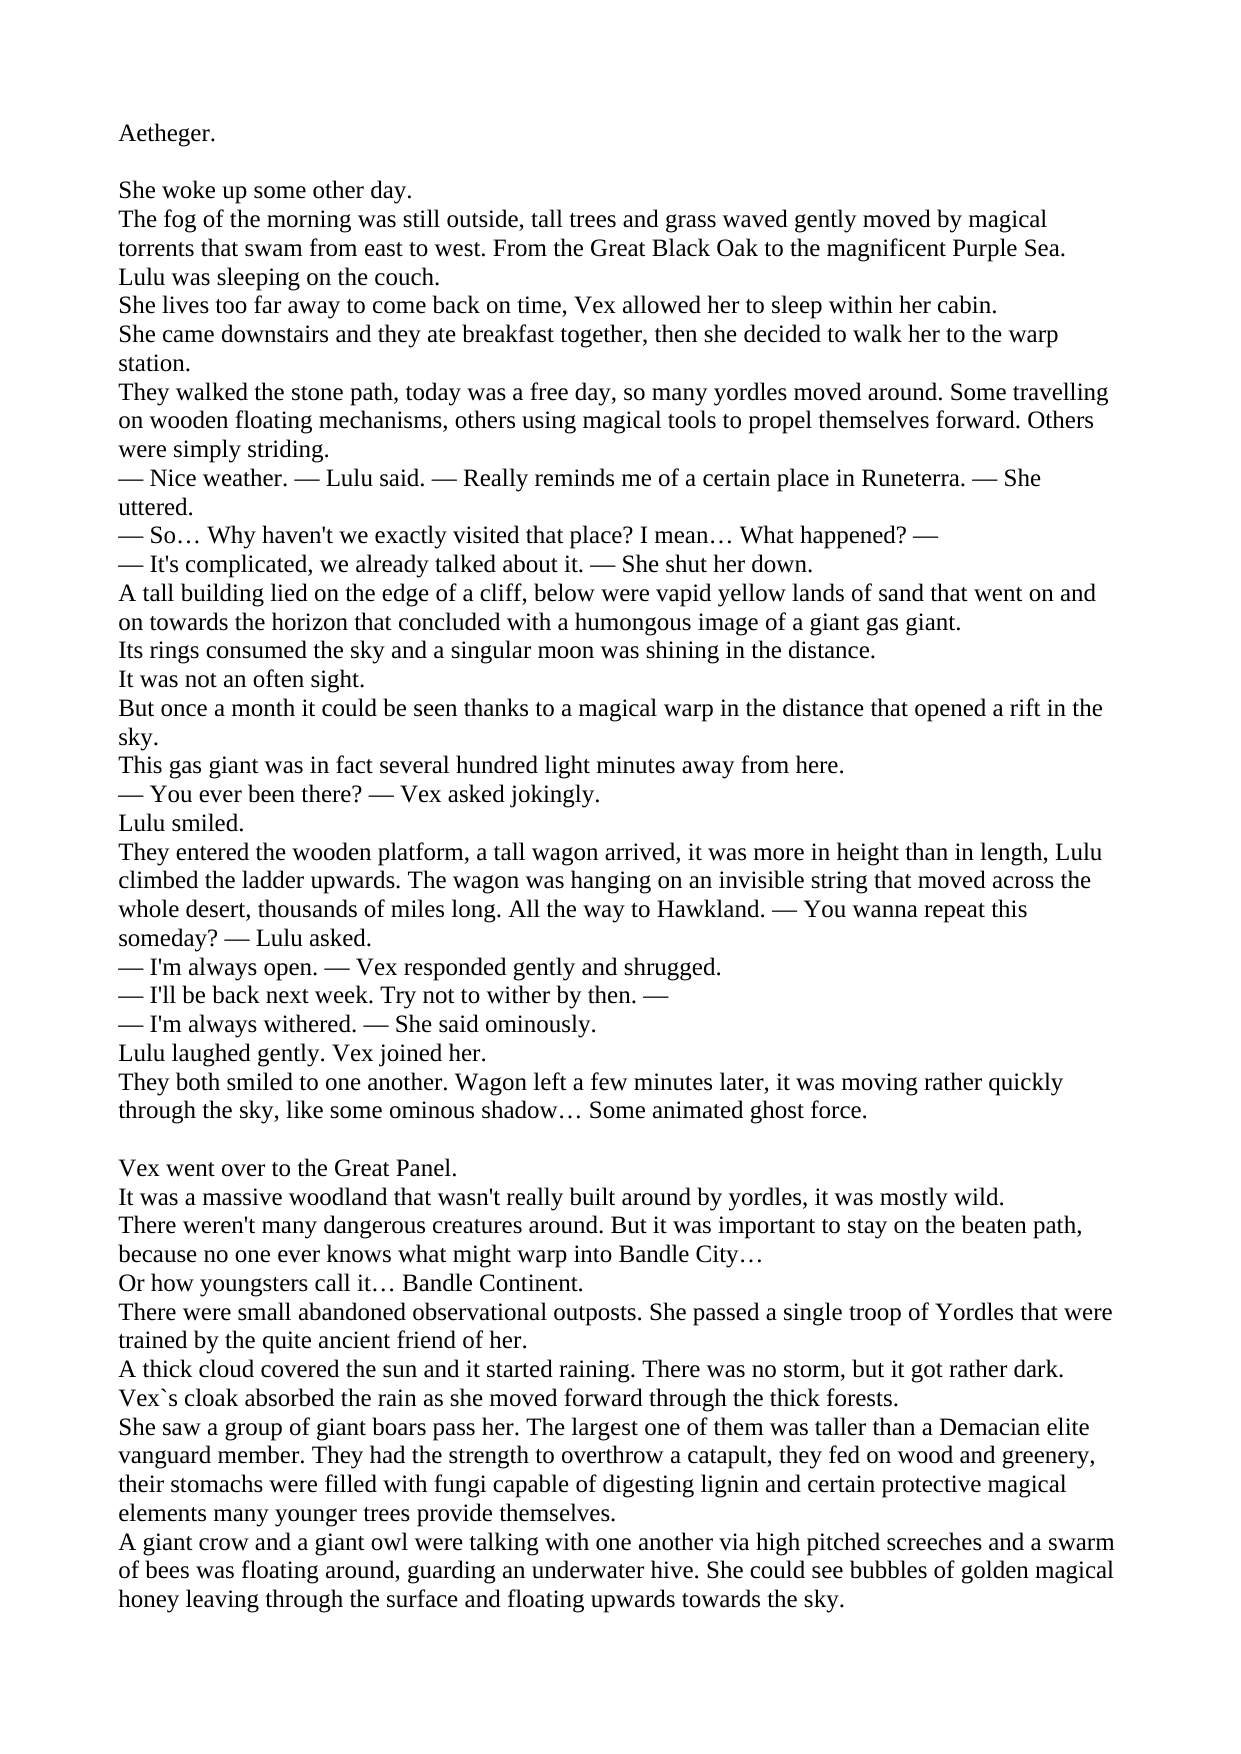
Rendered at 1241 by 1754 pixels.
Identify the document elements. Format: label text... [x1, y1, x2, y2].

text Its rings consumed the sky and a singular moon was shining in the distance. [118, 636, 1122, 664]
text She woke up some other day. The fog of the morning was still outside, tall trees and grass waved gently moved by magical torrents that swam from east to west. From the Great Black Oak to the magnificent Purple Sea. Lulu was sleeping on the couch. [118, 176, 1122, 291]
text It was not an often sight. [118, 664, 1122, 693]
text But once a month it could be seen thanks to a magical warp in the distance that opened a rift in the sky. [118, 693, 1122, 751]
text Or how youngsters call it… Bandle Continent. [118, 1268, 1122, 1297]
text She came downstairs and they ate breakfast together, then she decided to walk her to the warp station. They walked the stone path, today was a free day, so many yordles moved around. Some travelling on wooden floating mechanisms, others using magical tools to propel themselves forward. Others were simply striding. — Nice weather. — Lulu said. — Really reminds me of a certain place in Runeterra. — She uttered. — So… Why haven't we exactly visited that place? I mean… What happened? — — It's complicated, we already talked about it. — She shut her down. A tall building lied on the edge of a cliff, below were vapid yellow lands of sand that went on and on towards the horizon that concluded with a humongous image of a giant gas giant. [118, 319, 1122, 636]
text It was a massive woodland that wasn't really built around by yordles, it was mostly wild. [118, 1182, 1122, 1211]
text They entered the wooden platform, a tall wagon arrived, it was more in height than in length, Lulu climbed the ladder upwards. The wagon was hanging on an invisible string that moved across the whole desert, thousands of miles long. All the way to Hawkland. — You wanna repeat this someday? — Lulu asked. — I'm always open. — Vex responded gently and shrugged. — I'll be back next week. Try not to wither by then. — — I'm always withered. — She said ominously. Lulu laughed gently. Vex joined her. [118, 837, 1122, 1067]
text They both smiled to one another. Wagon left a few minutes later, it was moving rather quickly through the sky, like some ominous shadow… Some animated ghost force. [118, 1067, 1122, 1124]
text There weren't many dangerous creatures around. But it was important to stay on the beaten path, because no one ever knows what might warp into Bandle City… [118, 1211, 1122, 1268]
text Aetheger. [118, 118, 1122, 147]
text A thick cloud covered the sun and it started raining. There was no storm, but it got rather dark. Vex`s cloak absorbed the rain as she moved forward through the thick forests. She saw a group of giant boars pass her. The largest one of them was taller than a Demacian elite vanguard member. They had the strength to overthrow a catapult, they fed on wood and greenery, their stomachs were filled with fungi capable of digesting lignin and certain protective magical elements many younger trees provide themselves. A giant crow and a giant owl were talking with one another via high pitched screeches and a swarm of bees was floating around, guarding an underwater hive. She could see bubbles of golden magical honey leaving through the surface and floating upwards towards the sky. [118, 1354, 1122, 1613]
text This gas giant was in fact several hundred light minutes away from here. [118, 751, 1122, 779]
text Vex went over to the Great Panel. [118, 1153, 1122, 1182]
text She lives too far away to come back on time, Vex allowed her to sleep within her cabin. [118, 291, 1122, 319]
text There were small abandoned observational outposts. She passed a single troop of Yordles that were trained by the quite ancient friend of her. [118, 1297, 1122, 1354]
text — You ever been there? — Vex asked jokingly. Lulu smiled. [118, 779, 1122, 837]
